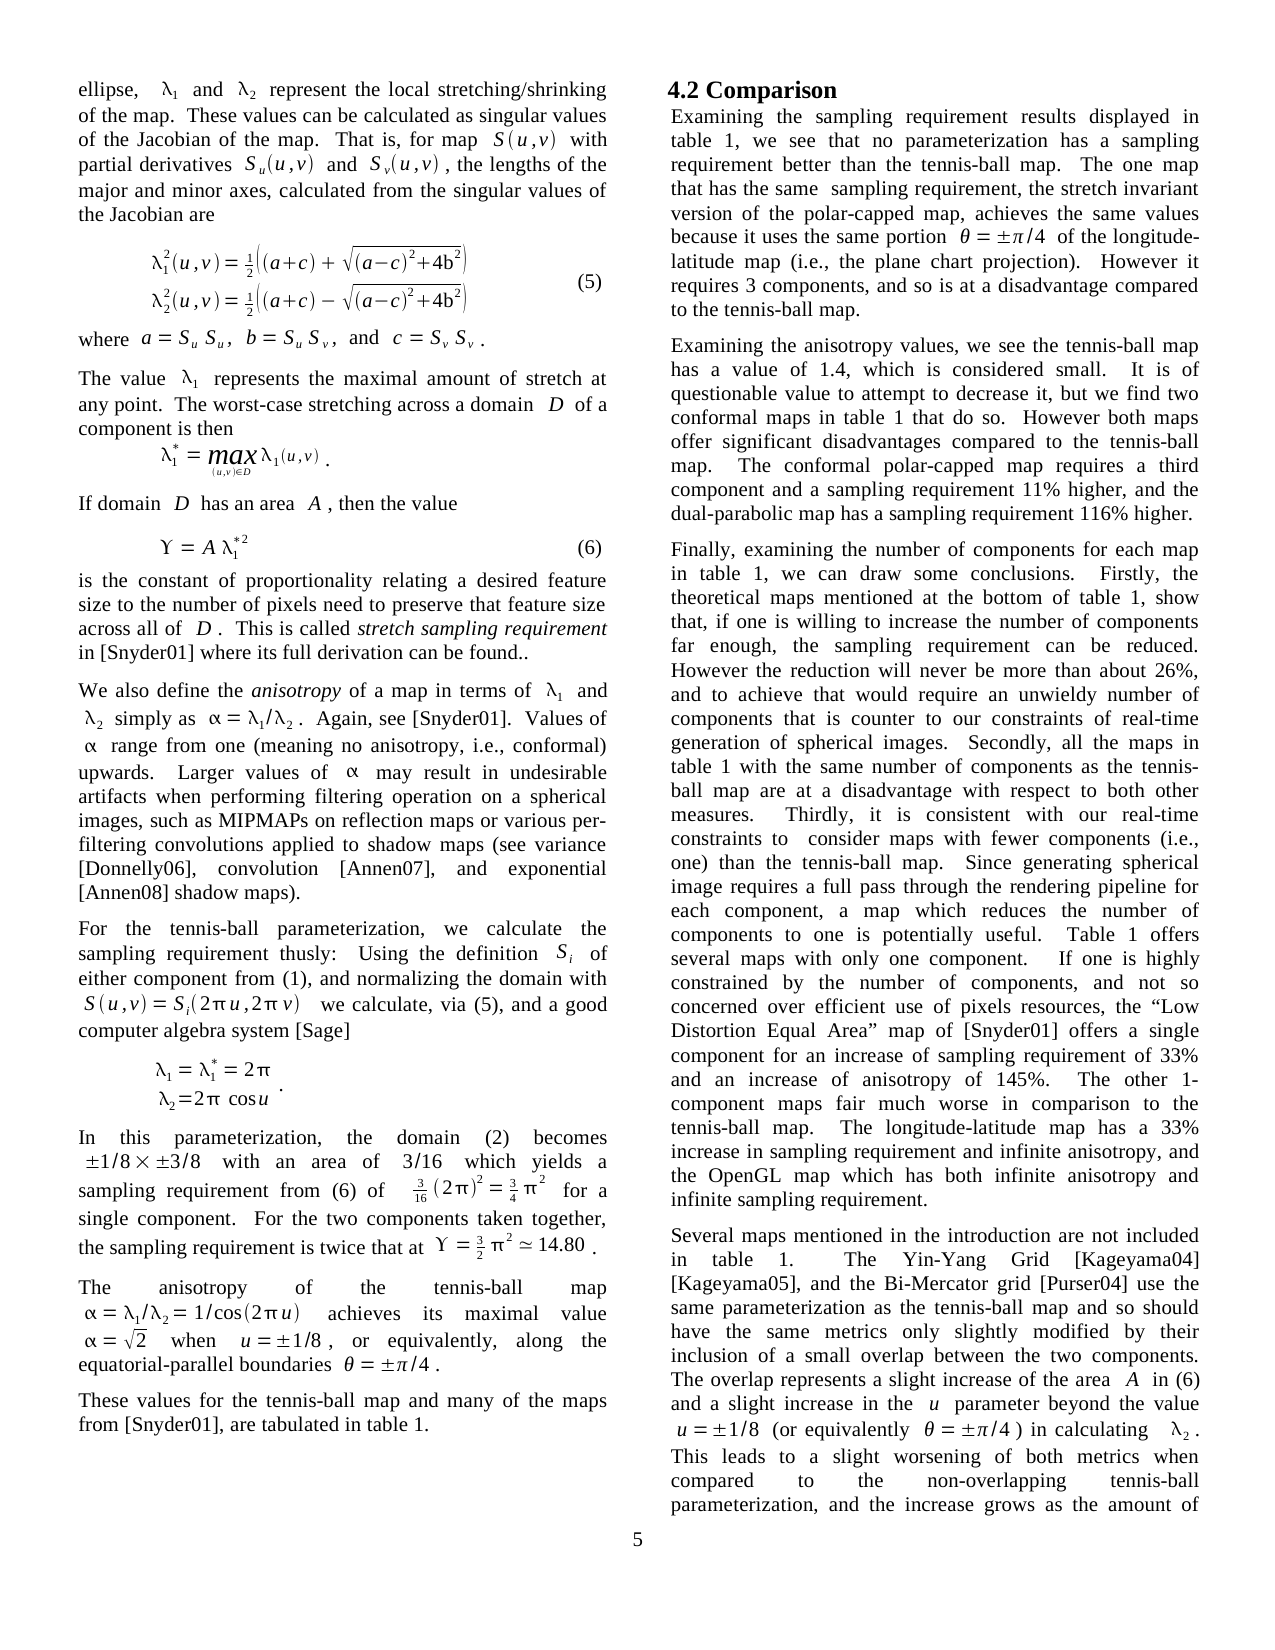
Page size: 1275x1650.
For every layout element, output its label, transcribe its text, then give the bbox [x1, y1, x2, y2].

text Examining the anisotropy values, we see the tennis-ball map has a value of 1.4, which is considered small. It is of questionable value to attempt to decrease it, but we find two conformal maps in table 1 that do so. However both maps offer significant disadvantages compared to the tennis-ball map. The conformal polar-capped map requires a third component and a sampling requirement 11% higher, and the dual-parabolic map has a sampling requirement 116% higher. [671, 333, 1200, 525]
text is the constant of proportionality relating a desired feature size to the number of pixels need to preserve that feature size across all of . This is called stretch sampling requirement in [Snyder01] where its full derivation can be found.. [78, 568, 607, 664]
text For the tennis-ball parameterization, we calculate the sampling requirement thusly: Using the definition of either component from (1), and normalizing the domain with we calculate, via (5), and a good computer algebra system [Sage] [78, 916, 607, 1042]
text The anisotropy of the tennis-ball map achieves its maximal value when , or equivalently, along the equatorial-parallel boundaries . [78, 1275, 607, 1376]
table_header [75, 527, 548, 568]
text The value represents the maximal amount of stretch at any point. The worst-case stretching across a domain of a component is then . [78, 363, 607, 479]
text Finally, examining the number of components for each map in table 1, we can draw some conclusions. Firstly, the theoretical maps mentioned at the bottom of table 1, show that, if one is willing to increase the number of components far enough, the sampling requirement can be reduced. However the reduction will never be more than about 26%, and to achieve that would require an unwieldy number of components that is counter to our constraints of real-time generation of spherical images. Secondly, all the maps in table 1 with the same number of components as the tennis-ball map are at a disadvantage with respect to both other measures. Thirdly, it is consistent with our real-time constraints to consider maps with fewer components (i.e., one) than the tennis-ball map. Since generating spherical image requires a full pass through the rendering pipeline for each component, a map which reduces the number of components to one is potentially useful. Table 1 offers several maps with only one component. If one is highly constrained by the number of components, and not so concerned over efficient use of pixels resources, the “Low Distortion Equal Area” map of [Snyder01] offers a single component for an increase of sampling requirement of 33% and an increase of anisotropy of 145%. The other 1-component maps fair much worse in comparison to the tennis-ball map. The longitude-latitude map has a 33% increase in sampling requirement and infinite anisotropy, and the OpenGL map which has both infinite anisotropy and infinite sampling requirement. [671, 537, 1200, 1211]
text These values for the tennis-ball map and many of the maps from [Snyder01], are tabulated in table 1. [78, 1388, 607, 1436]
text where . [78, 325, 607, 352]
text If domain has an area , then the value [78, 491, 607, 515]
table_header [75, 238, 548, 325]
subtitle Comparison [667, 75, 1200, 104]
text We also define the anisotropy of a map in terms of and simply as . Again, see [Snyder01]. Values of range from one (meaning no anisotropy, i.e., conformal) upwards. Larger values of may result in undesirable artifacts when performing filtering operation on a spherical images, such as MIPMAPs on reflection maps or various per-filtering convolutions applied to shadow maps (see variance [Donnelly06], convolution [Annen07], and exponential [Annen08] shadow maps). [78, 676, 607, 904]
text Several maps mentioned in the introduction are not included in table 1. The Yin-Yang Grid [Kageyama04] [Kageyama05], and the Bi-Mercator grid [Purser04] use the same parameterization as the tennis-ball map and so should have the same metrics only slightly modified by their inclusion of a small overlap between the two components. The overlap represents a slight increase of the area in (6) and a slight increase in the parameter beyond the value (or equivalently ) in calculating . This leads to a slight worsening of both metrics when compared to the non-overlapping tennis-ball parameterization, and the increase grows as the amount of [671, 1223, 1200, 1516]
text . [78, 1054, 607, 1113]
text The stretch-metric of [Snyder01] is defined thus: A mapping to the sphere will locally transform a infinitesimal circle to an ellipse, and the lengths of the major and minor axes of the ellipse, and represent the local stretching/shrinking of the map. These values can be calculated as singular values of the Jacobian of the map. That is, for map with partial derivatives and , the lengths of the major and minor axes, calculated from the singular values of the Jacobian are [78, 75, 607, 226]
text Examining the sampling requirement results displayed in table 1, we see that no parameterization has a sampling requirement better than the tennis-ball map. The one map that has the same sampling requirement, the stretch invariant version of the polar-capped map, achieves the same values because it uses the same portion of the longitude-latitude map (i.e., the plane chart projection). However it requires 3 components, and so is at a disadvantage compared to the tennis-ball map. [671, 104, 1200, 321]
table_header (6) [548, 527, 607, 568]
table_header (5) [548, 238, 607, 325]
text In this parameterization, the domain (2) becomes with an area of which yields a sampling requirement from (6) of for a single component. For the two components taken together, the sampling requirement is twice that at . [78, 1125, 607, 1263]
